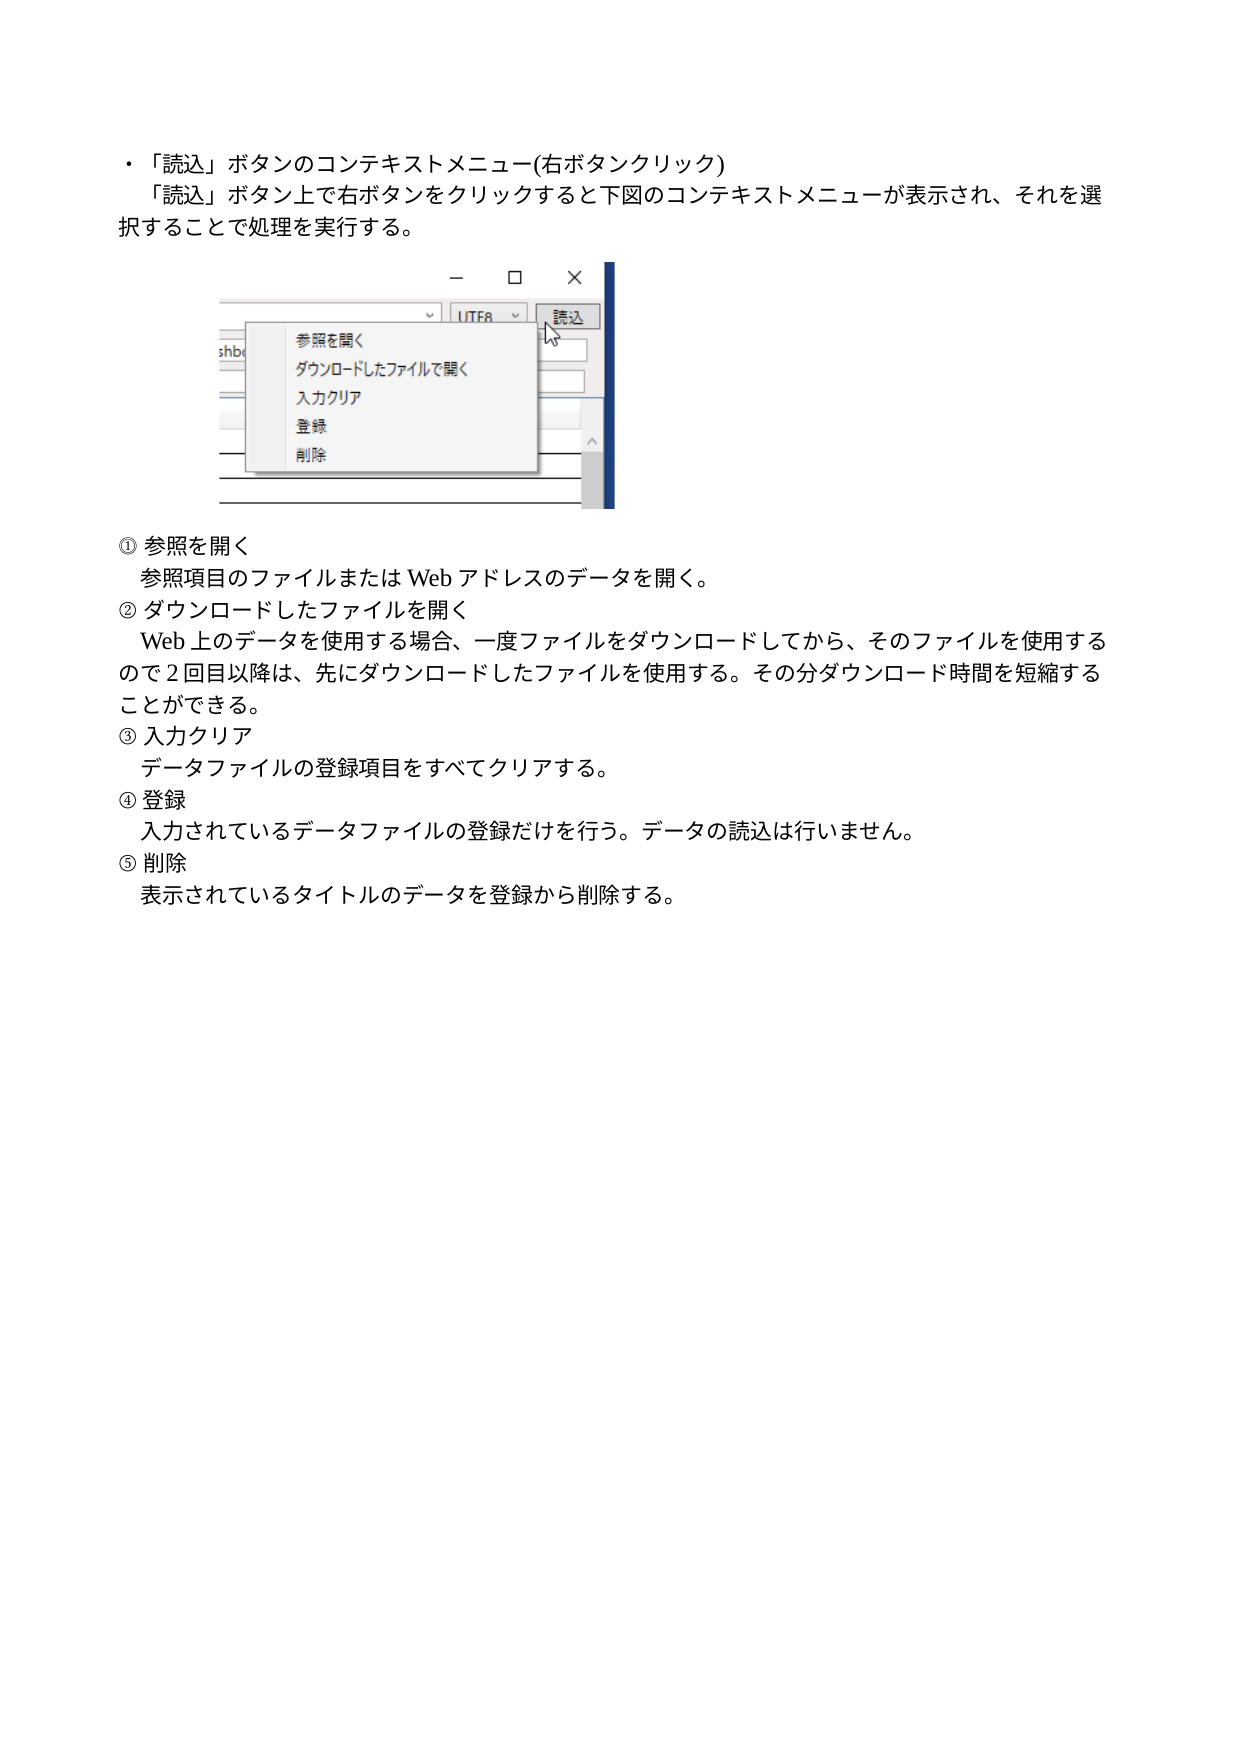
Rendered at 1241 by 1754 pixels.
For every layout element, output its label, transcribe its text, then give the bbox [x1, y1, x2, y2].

text データファイルの登録項目をすべてクリアする。 [118, 751, 1122, 783]
text ③ 入力クリア [118, 719, 1122, 751]
picture [219, 262, 615, 509]
text 参照項目のファイルまたはWebアドレスのデータを開く。 [118, 561, 1122, 593]
text ・「読込」ボタンのコンテキストメニュー(右ボタンクリック) [118, 147, 1122, 178]
text ⓵ 参照を開く [118, 529, 1122, 561]
text ④登録 [118, 783, 1122, 814]
text Web上のデータを使用する場合、一度ファイルをダウンロードしてから、そのファイルを使用するので2回目以降は、先にダウンロードしたファイルを使用する。その分ダウンロード時間を短縮することができる。 [118, 624, 1122, 719]
text 入力されているデータファイルの登録だけを行う。データの読込は行いません。 [118, 814, 1122, 846]
text ⑤ 削除 [118, 846, 1122, 878]
text 表示されているタイトルのデータを登録から削除する。 [118, 878, 1122, 909]
text ② ダウンロードしたファイルを開く [118, 593, 1122, 624]
text 「読込」ボタン上で右ボタンをクリックすると下図のコンテキストメニューが表示され、それを選択することで処理を実行する。 [118, 178, 1122, 242]
